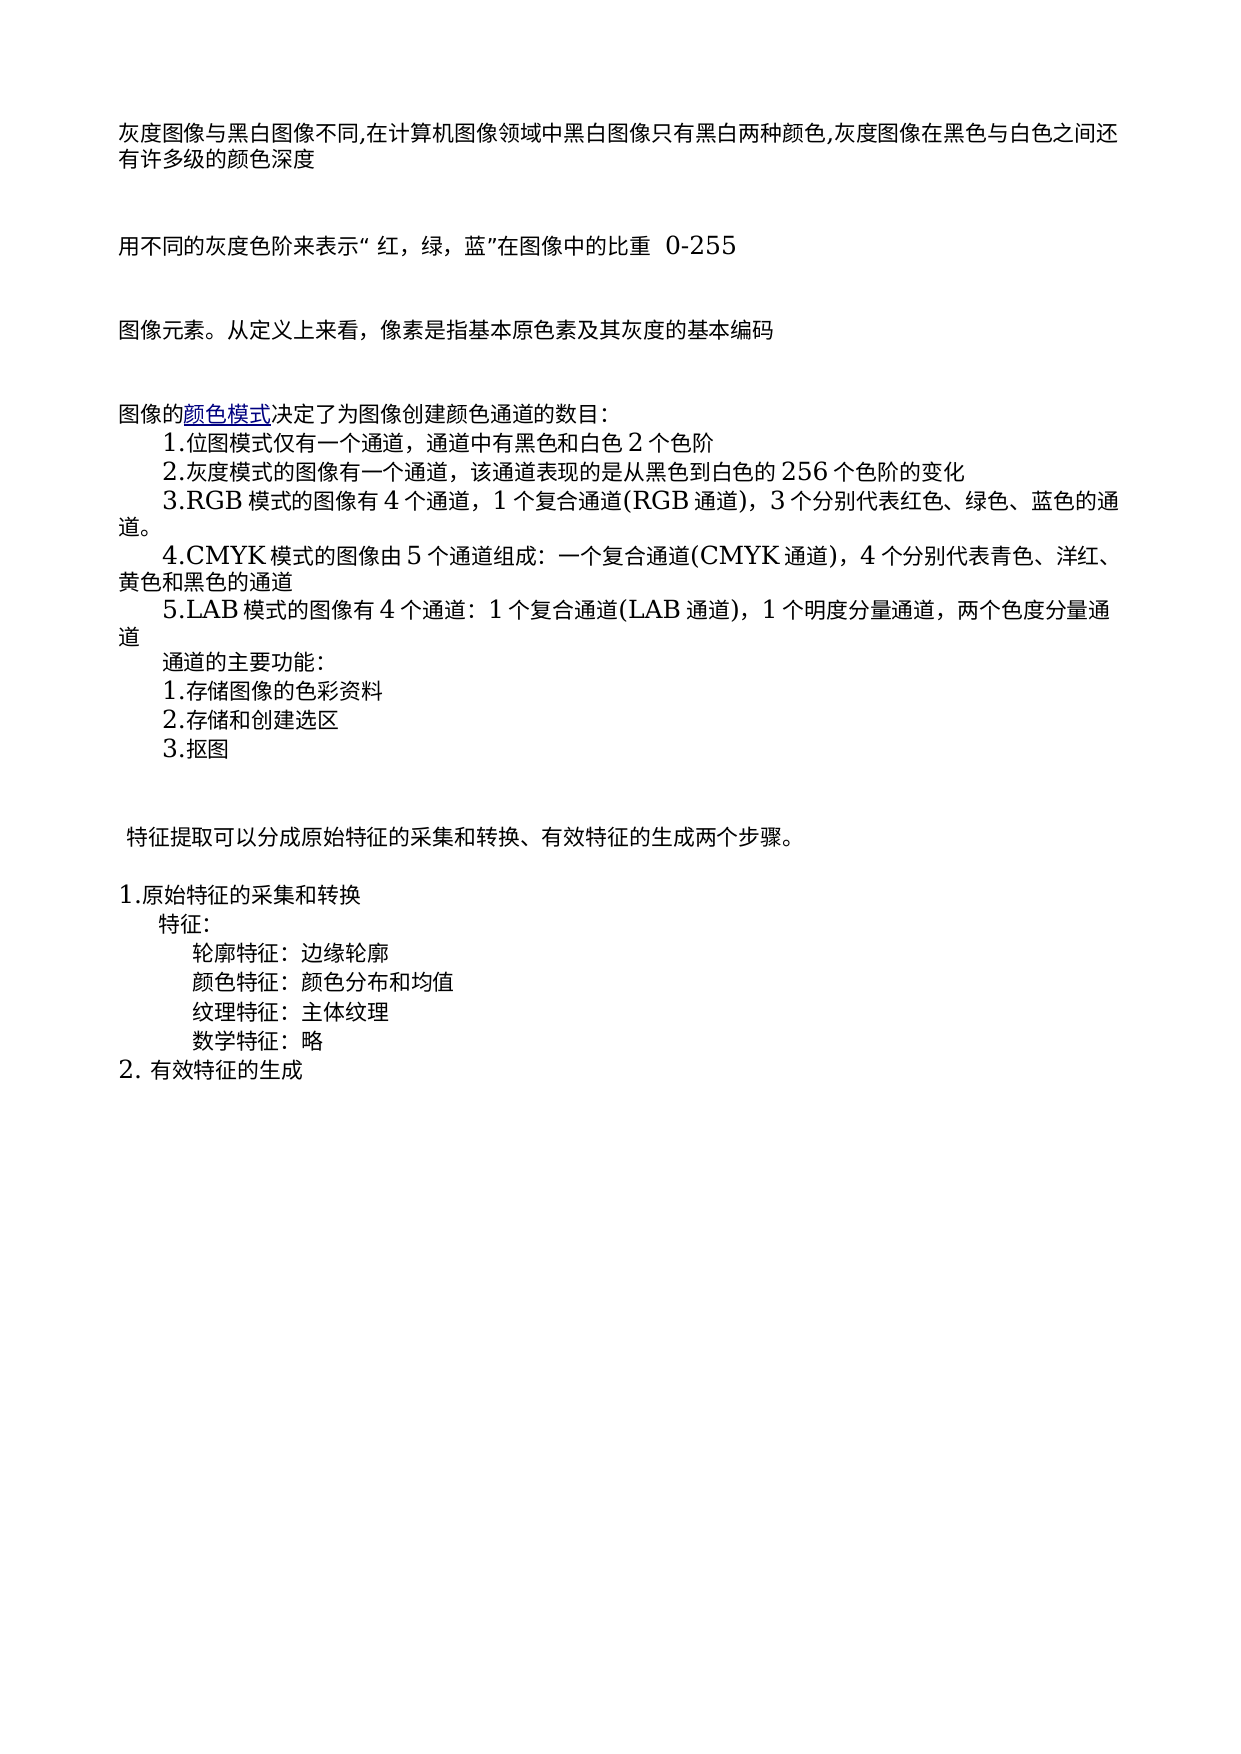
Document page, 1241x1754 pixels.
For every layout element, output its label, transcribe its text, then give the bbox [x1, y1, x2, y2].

text 特征： [118, 909, 1122, 938]
text 图像的颜色模式决定了为图像创建颜色通道的数目： 1.位图模式仅有一个通道，通道中有黑色和白色2个色阶 2.灰度模式的图像有一个通道，该通道表现的是从黑色到白色的256个色阶的变化 3.RGB模式的图像有4个通道，1个复合通道(RGB通道)，3个分别代表红色、绿色、蓝色的通道。 4.CMYK模式的图像由5个通道组成：一个复合通道(CMYK通道)，4个分别代表青色、洋红、黄色和黑色的通道 5.LAB模式的图像有4个通道：1个复合通道(LAB通道)，1个明度分量通道，两个色度分量通道 通道的主要功能： 1.存储图像的色彩资料 2.存储和创建选区 3.抠图 [118, 402, 1122, 763]
text 图像元素。从定义上来看，像素是指基本原色素及其灰度的基本编码 [118, 319, 1122, 344]
text 轮廓特征：边缘轮廓 [118, 938, 1122, 968]
text 2. 有效特征的生成 [118, 1055, 1122, 1084]
text 用不同的灰度色阶来表示“ 红，绿，蓝”在图像中的比重 0-255 [118, 231, 1122, 260]
text 颜色特征：颜色分布和均值 [118, 968, 1122, 997]
text 特征提取可以分成原始特征的采集和转换、有效特征的生成两个步骤。 [118, 822, 1122, 851]
text 纹理特征：主体纹理 [118, 997, 1122, 1026]
text 灰度图像与黑白图像不同,在计算机图像领域中黑白图像只有黑白两种颜色,灰度图像在黑色与白色之间还有许多级的颜色深度 [118, 118, 1122, 173]
text 1.原始特征的采集和转换 [118, 880, 1122, 909]
text 数学特征：略 [118, 1026, 1122, 1055]
